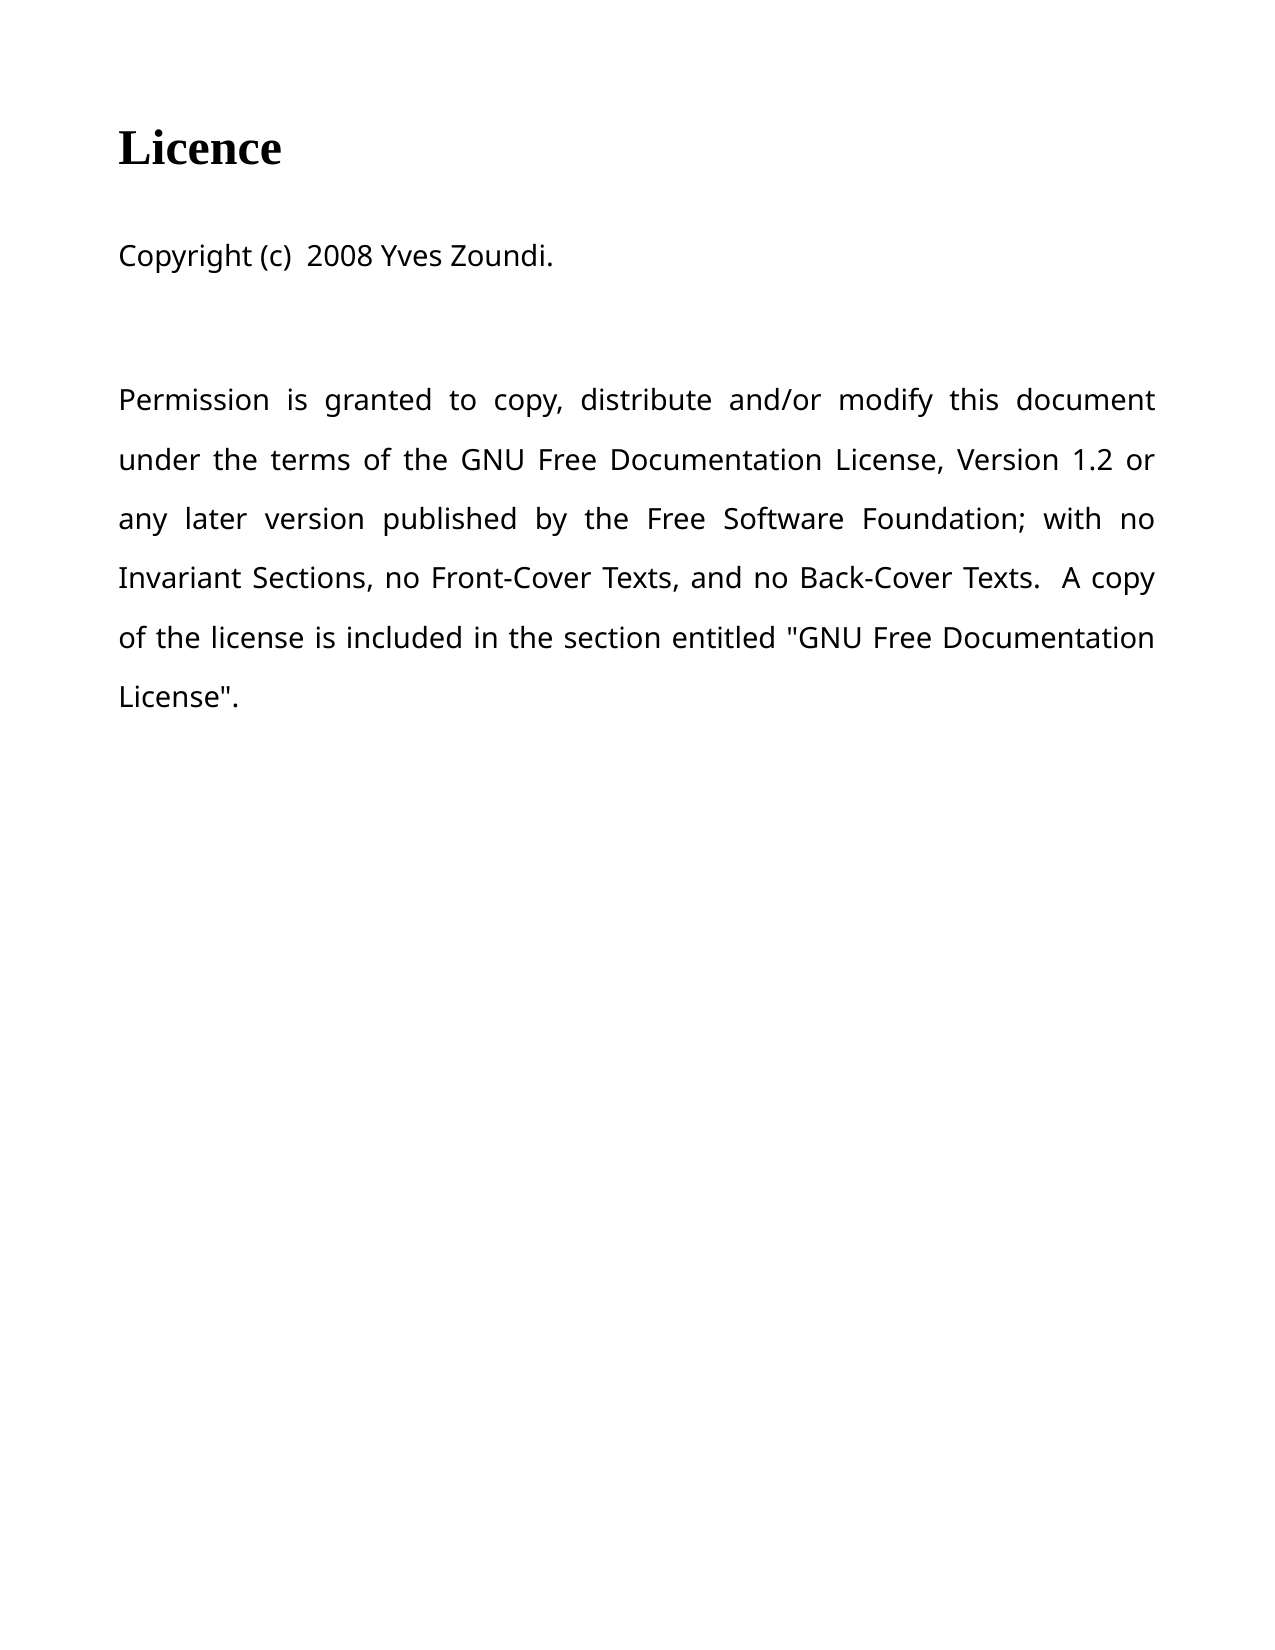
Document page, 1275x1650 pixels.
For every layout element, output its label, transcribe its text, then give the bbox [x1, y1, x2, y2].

text Licence [118, 118, 1157, 176]
text Permission is granted to copy, distribute and/or modify this document under the terms of the GNU Free Documentation License, Version 1.2 or any later version published by the Free Software Foundation; with no Invariant Sections, no Front-Cover Texts, and no Back-Cover Texts. A copy of the license is included in the section entitled "GNU Free Documentation License". [118, 379, 1157, 716]
text Copyright (c) 2008 Yves Zoundi. [118, 235, 1157, 275]
